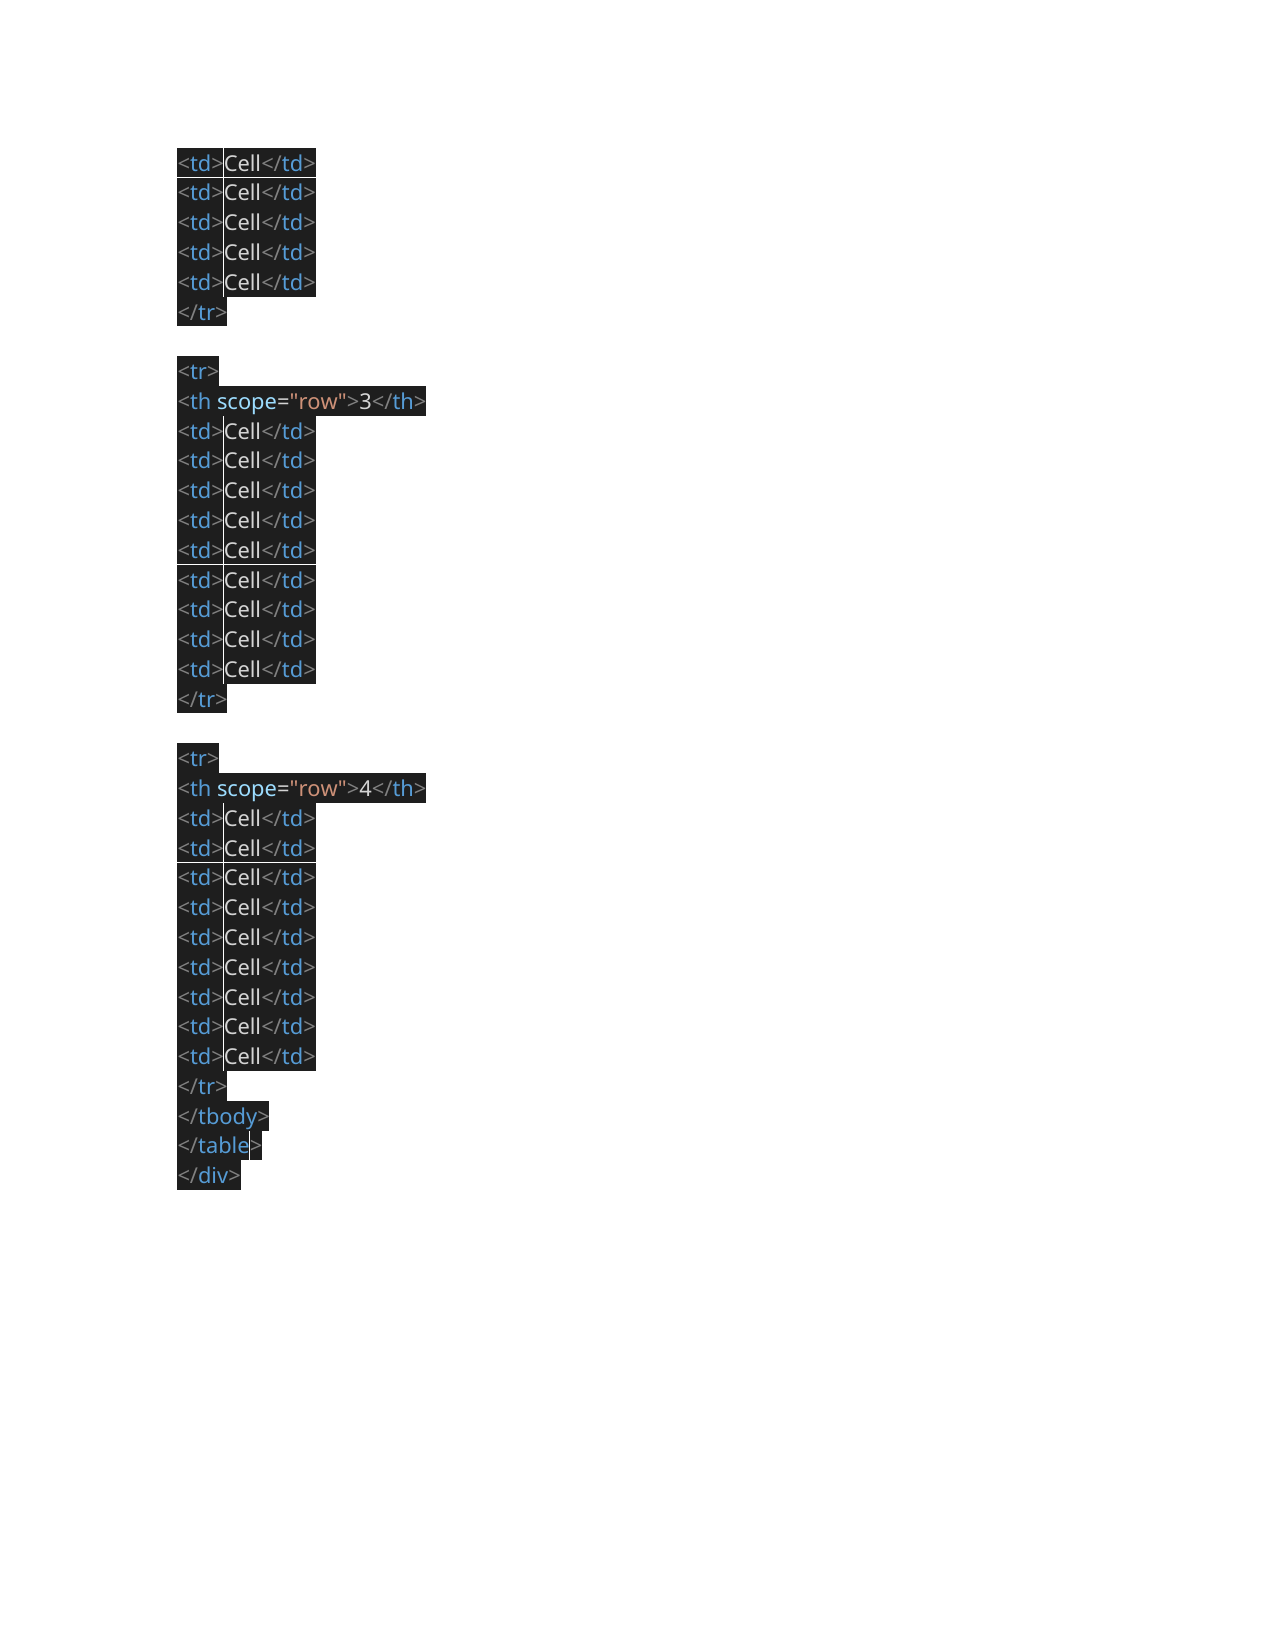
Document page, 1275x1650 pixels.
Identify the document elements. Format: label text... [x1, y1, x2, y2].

text </tr> [177, 297, 1098, 326]
text <td>Cell</td> [177, 207, 1098, 237]
text <td>Cell</td> [177, 803, 1098, 833]
text </tr> [177, 1071, 1098, 1101]
text <td>Cell</td> [177, 505, 1098, 535]
text <th scope="row">4</th> [177, 773, 1098, 803]
text <td>Cell</td> [177, 475, 1098, 505]
text <td>Cell</td> [177, 952, 1098, 982]
text <td>Cell</td> [177, 148, 1098, 177]
text <td>Cell</td> [177, 1011, 1098, 1041]
text <td>Cell</td> [177, 177, 1098, 207]
text <tr> [177, 356, 1098, 386]
text </table> [177, 1131, 1098, 1160]
text <th scope="row">3</th> [177, 386, 1098, 416]
text <tr> [177, 743, 1098, 773]
text <td>Cell</td> [177, 594, 1098, 624]
text <td>Cell</td> [177, 654, 1098, 684]
text <td>Cell</td> [177, 267, 1098, 297]
text <td>Cell</td> [177, 922, 1098, 952]
text <td>Cell</td> [177, 535, 1098, 564]
text </tr> [177, 684, 1098, 713]
text <td>Cell</td> [177, 862, 1098, 892]
text <td>Cell</td> [177, 237, 1098, 267]
text <td>Cell</td> [177, 624, 1098, 654]
text <td>Cell</td> [177, 833, 1098, 862]
text <td>Cell</td> [177, 416, 1098, 445]
text </div> [177, 1160, 1098, 1190]
text <td>Cell</td> [177, 564, 1098, 594]
text <td>Cell</td> [177, 445, 1098, 475]
text </tbody> [177, 1101, 1098, 1131]
text <td>Cell</td> [177, 982, 1098, 1011]
text <td>Cell</td> [177, 1041, 1098, 1071]
text <td>Cell</td> [177, 892, 1098, 922]
